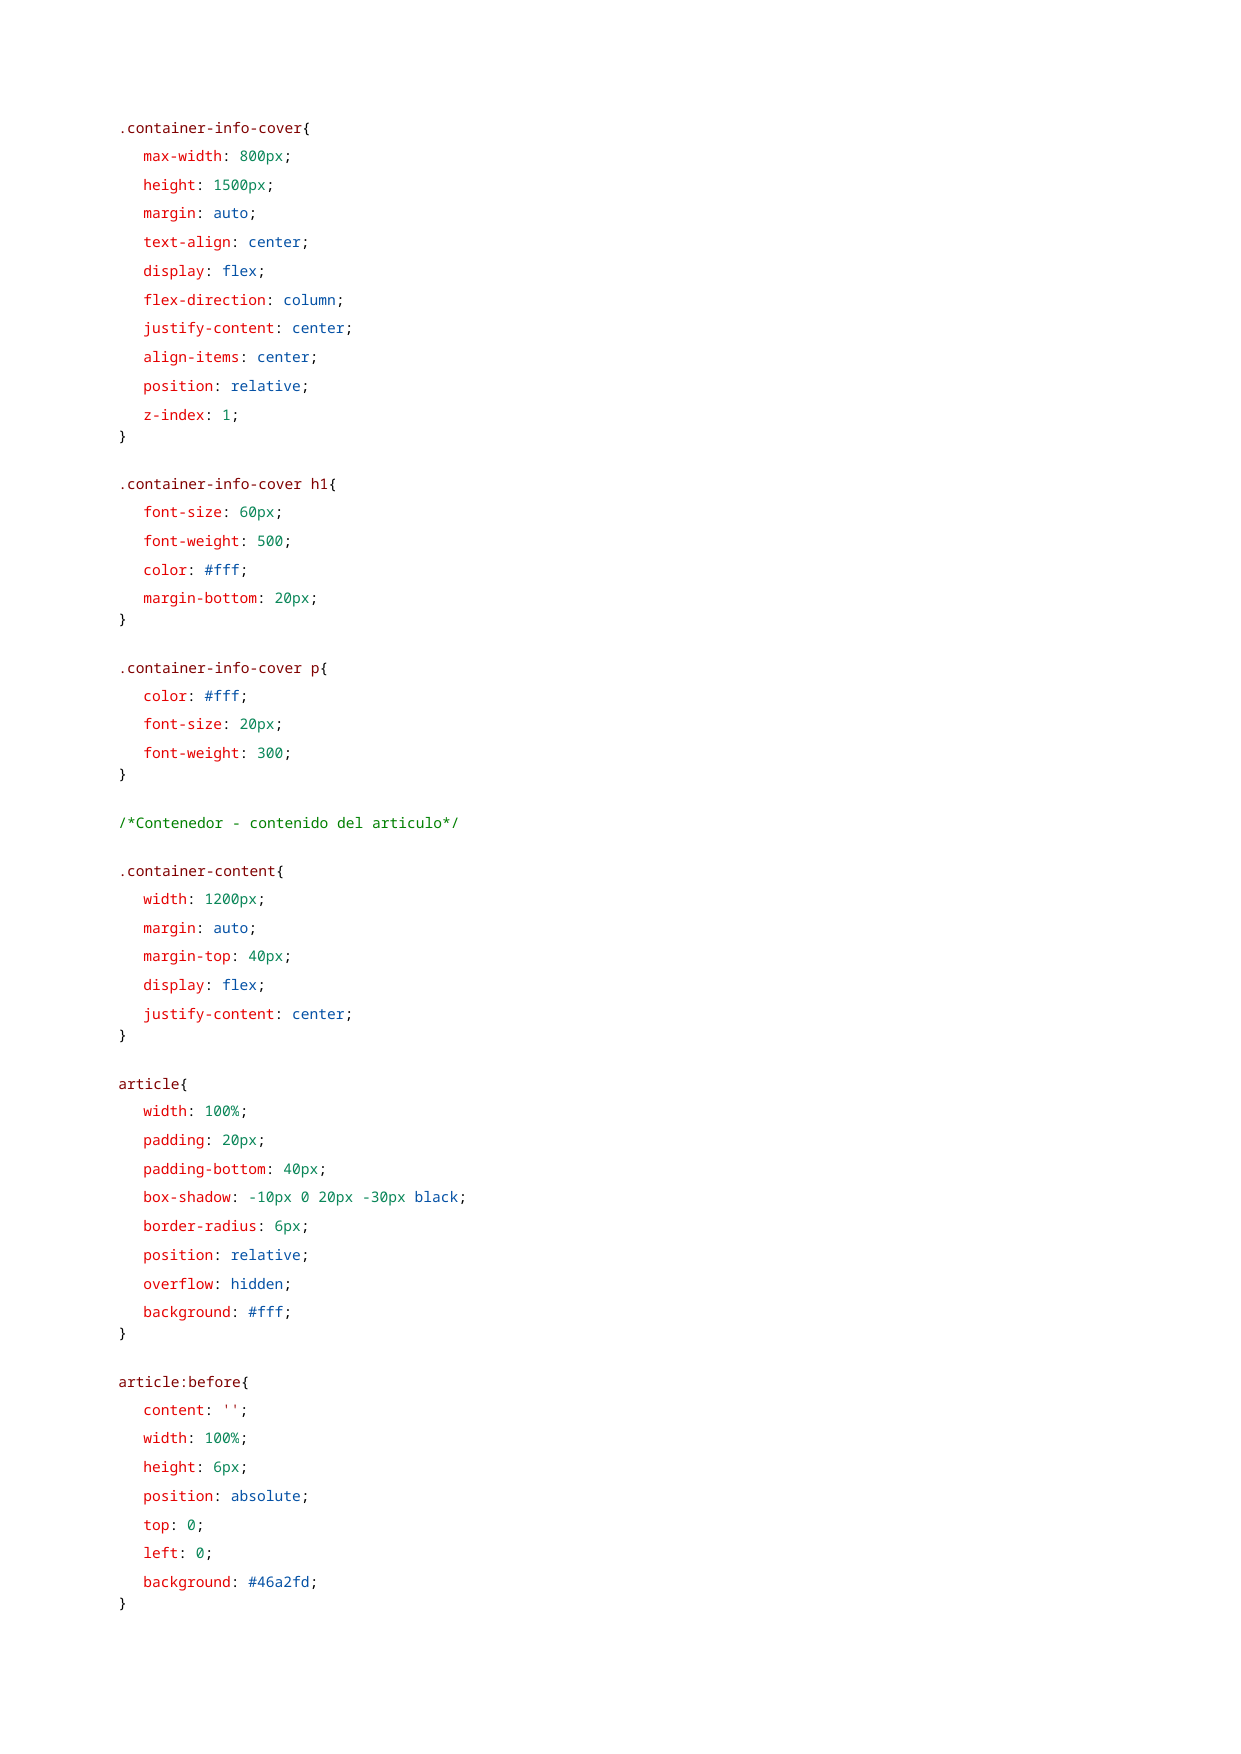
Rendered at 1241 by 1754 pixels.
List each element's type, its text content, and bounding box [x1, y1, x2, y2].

text padding-bottom: 40px; [118, 1151, 1122, 1179]
text font-weight: 300; [118, 735, 1122, 764]
text height: 6px; [118, 1449, 1122, 1478]
text overflow: hidden; [118, 1266, 1122, 1294]
text } [118, 1593, 1122, 1613]
text border-radius: 6px; [118, 1208, 1122, 1237]
text flex-direction: column; [118, 282, 1122, 311]
text position: absolute; [118, 1478, 1122, 1507]
text font-size: 60px; [118, 494, 1122, 523]
text .container-info-cover p{ [118, 658, 1122, 678]
text margin-bottom: 20px; [118, 580, 1122, 609]
text } [118, 1323, 1122, 1343]
text margin: auto; [118, 910, 1122, 938]
text font-weight: 500; [118, 523, 1122, 552]
text color: #fff; [118, 678, 1122, 706]
text top: 0; [118, 1507, 1122, 1536]
text padding: 20px; [118, 1122, 1122, 1151]
text font-size: 20px; [118, 706, 1122, 735]
text display: flex; [118, 253, 1122, 282]
text height: 1500px; [118, 167, 1122, 196]
text max-width: 800px; [118, 138, 1122, 167]
text justify-content: center; [118, 311, 1122, 339]
text position: relative; [118, 368, 1122, 397]
text article{ [118, 1073, 1122, 1093]
text box-shadow: -10px 0 20px -30px black; [118, 1179, 1122, 1208]
text } [118, 1025, 1122, 1045]
text .container-content{ [118, 861, 1122, 881]
text align-items: center; [118, 339, 1122, 368]
text color: #fff; [118, 552, 1122, 580]
text text-align: center; [118, 224, 1122, 253]
text width: 1200px; [118, 881, 1122, 910]
text z-index: 1; [118, 397, 1122, 426]
text width: 100%; [118, 1421, 1122, 1449]
text position: relative; [118, 1237, 1122, 1266]
text content: ''; [118, 1392, 1122, 1421]
text .container-info-cover h1{ [118, 474, 1122, 494]
text article:before{ [118, 1372, 1122, 1392]
text left: 0; [118, 1536, 1122, 1564]
text justify-content: center; [118, 996, 1122, 1025]
text background: #46a2fd; [118, 1564, 1122, 1593]
text /*Contenedor - contenido del articulo*/ [118, 812, 1122, 832]
text .container-info-cover{ [118, 118, 1122, 138]
text } [118, 609, 1122, 629]
text margin-top: 40px; [118, 938, 1122, 967]
text margin: auto; [118, 196, 1122, 224]
text } [118, 426, 1122, 445]
text display: flex; [118, 967, 1122, 996]
text } [118, 764, 1122, 784]
text width: 100%; [118, 1093, 1122, 1122]
text background: #fff; [118, 1294, 1122, 1323]
